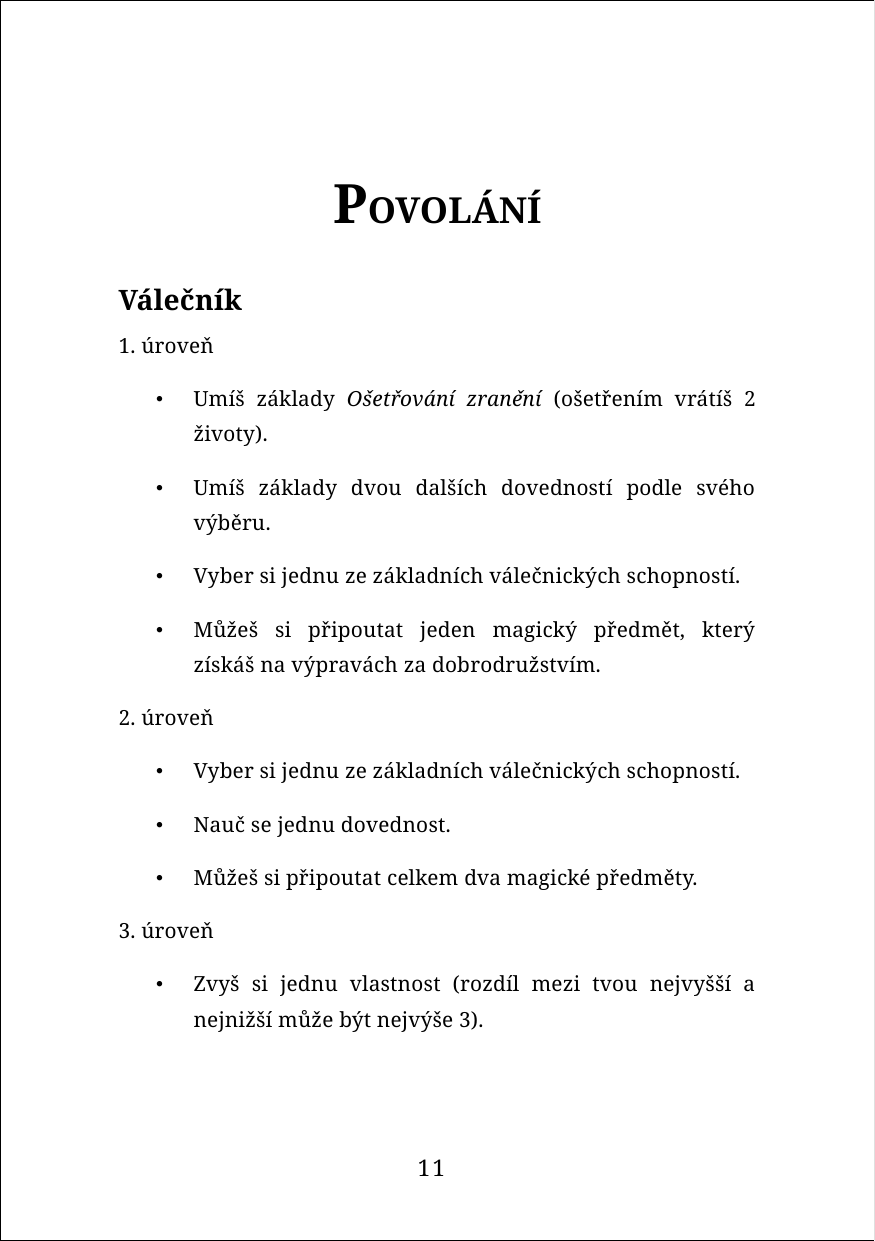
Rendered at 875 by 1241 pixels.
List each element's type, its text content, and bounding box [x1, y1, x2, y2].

list Můžeš si připoutat celkem dva magické předměty. [156, 863, 756, 892]
subtitle Válečník [118, 281, 756, 319]
list Umíš základy dvou dalších dovedností podle svého výběru. [156, 473, 756, 537]
list Můžeš si připoutat jeden magický předmět, který získáš na výpravách za dobrodružstvím. [156, 615, 756, 679]
list Vyber si jednu ze základních válečnických schopností. [156, 561, 756, 590]
list Umíš základy Ošetřování zranění (ošetřením vrátíš 2 životy). [156, 384, 756, 448]
text 3. úroveň [118, 916, 756, 945]
text 1. úroveň [118, 331, 756, 359]
text 2. úroveň [118, 703, 756, 732]
list Zvyš si jednu vlastnost (rozdíl mezi tvou nejvyšší a nejnižší může být nejvýše 3). [156, 969, 756, 1033]
subtitle Povolání [118, 166, 756, 239]
list Vyber si jednu ze základních válečnických schopností. [156, 757, 756, 785]
list Nauč se jednu dovednost. [156, 810, 756, 838]
